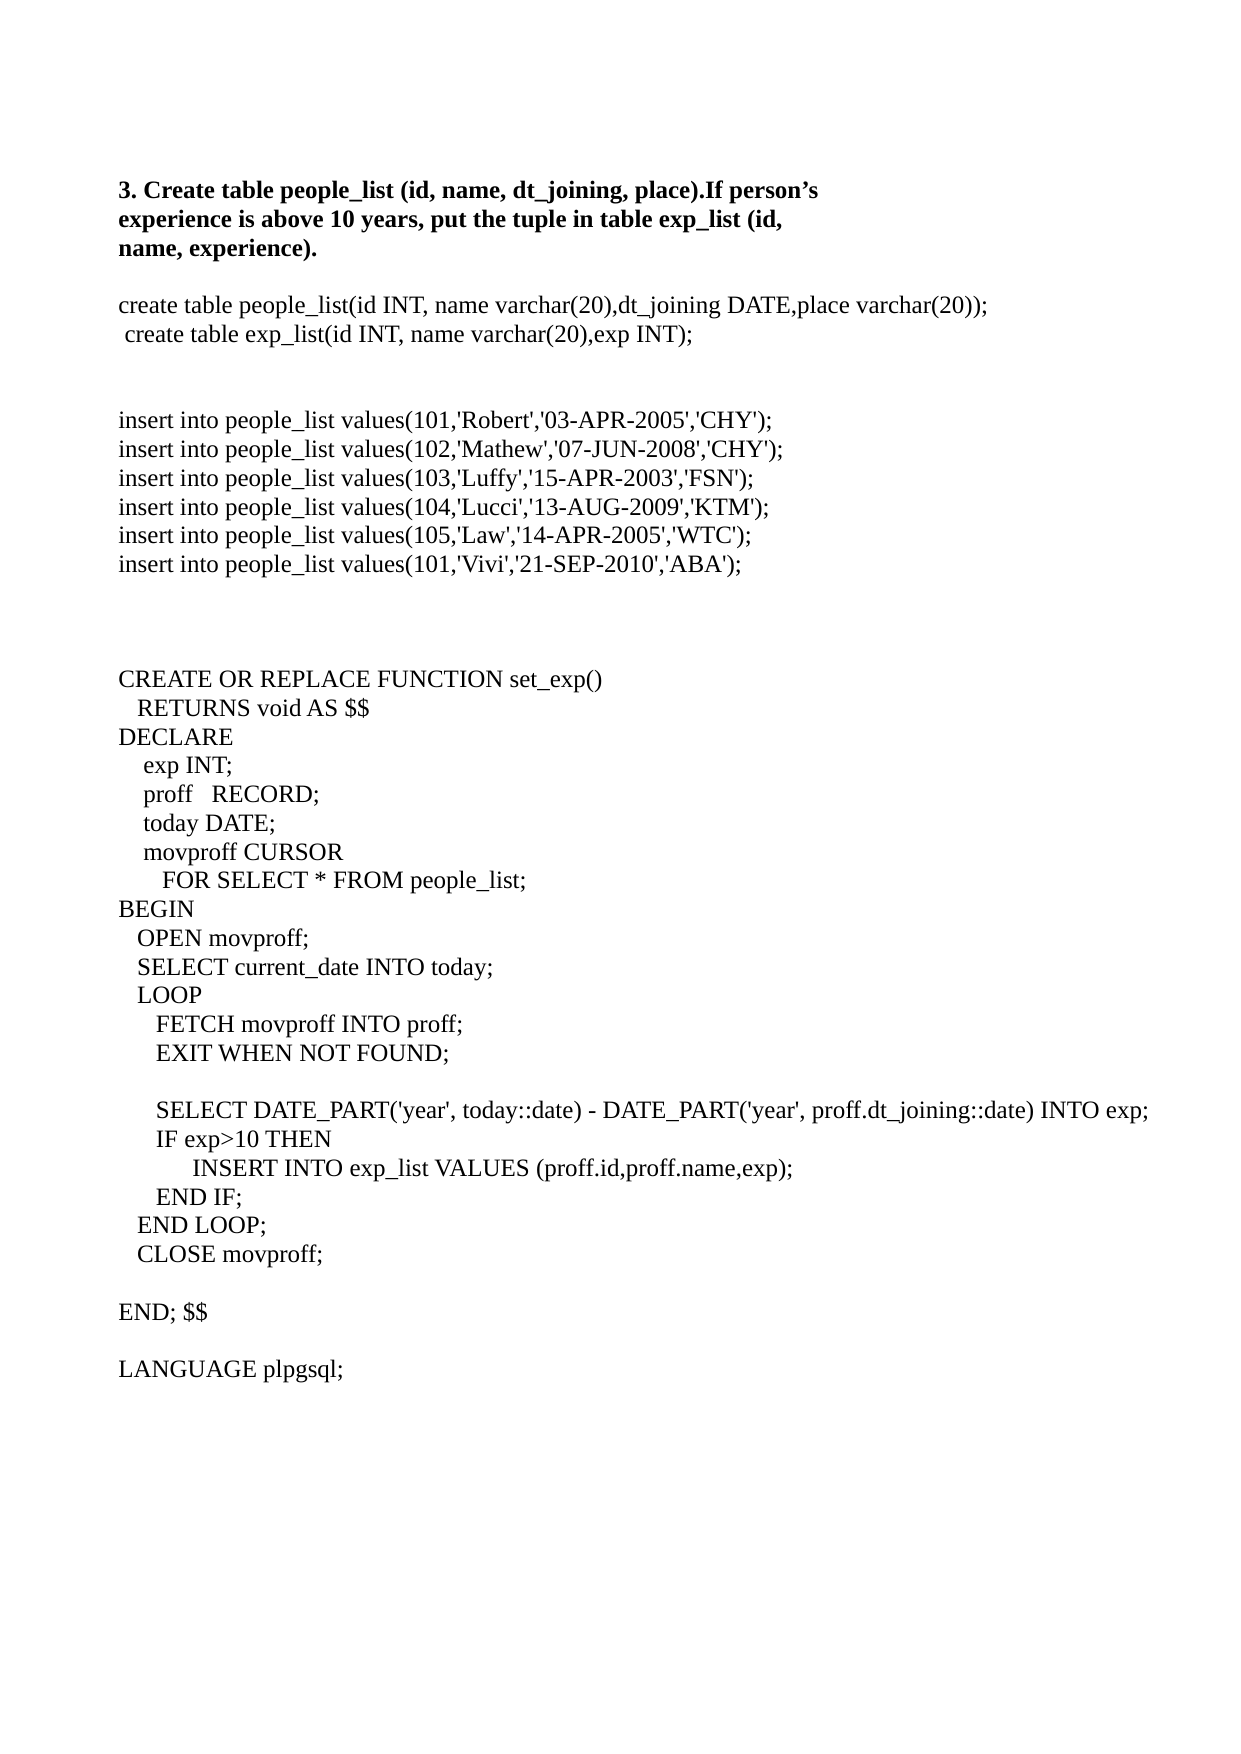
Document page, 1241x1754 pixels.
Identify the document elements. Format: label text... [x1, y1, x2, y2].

text IF exp>10 THEN [118, 1124, 1240, 1153]
text END LOOP; [118, 1211, 1240, 1239]
text INSERT INTO exp_list VALUES (proff.id,proff.name,exp); [118, 1153, 1240, 1182]
text insert into people_list values(101,'Vivi','21-SEP-2010','ABA'); [118, 549, 1240, 578]
text BEGIN [118, 894, 1240, 923]
text today DATE; [118, 808, 1240, 837]
text name, experience). [118, 233, 1240, 262]
text create table exp_list(id INT, name varchar(20),exp INT); [118, 319, 1240, 348]
text 3. Create table people_list (id, name, dt_joining, place).If person’s [118, 176, 1240, 204]
text SELECT current_date INTO today; [118, 952, 1240, 981]
text LANGUAGE plpgsql; [118, 1354, 1240, 1383]
text create table people_list(id INT, name varchar(20),dt_joining DATE,place varchar(20)); [118, 291, 1240, 319]
text LOOP [118, 981, 1240, 1009]
text RETURNS void AS $$ [118, 693, 1240, 722]
text FOR SELECT * FROM people_list; [118, 866, 1240, 894]
text movproff CURSOR [118, 837, 1240, 866]
text DECLARE [118, 722, 1240, 751]
text insert into people_list values(103,'Luffy','15-APR-2003','FSN'); [118, 463, 1240, 492]
text OPEN movproff; [118, 923, 1240, 952]
text FETCH movproff INTO proff; [118, 1009, 1240, 1038]
text exp INT; [118, 751, 1240, 779]
text insert into people_list values(105,'Law','14-APR-2005','WTC'); [118, 521, 1240, 549]
text CREATE OR REPLACE FUNCTION set_exp() [118, 664, 1240, 693]
text experience is above 10 years, put the tuple in table exp_list (id, [118, 204, 1240, 233]
text SELECT DATE_PART('year', today::date) - DATE_PART('year', proff.dt_joining::date) INTO exp; [118, 1096, 1240, 1124]
text EXIT WHEN NOT FOUND; [118, 1038, 1240, 1067]
text insert into people_list values(104,'Lucci','13-AUG-2009','KTM'); [118, 492, 1240, 521]
text insert into people_list values(101,'Robert','03-APR-2005','CHY'); [118, 406, 1240, 434]
text END IF; [118, 1182, 1240, 1211]
text proff RECORD; [118, 779, 1240, 808]
text CLOSE movproff; [118, 1239, 1240, 1268]
text insert into people_list values(102,'Mathew','07-JUN-2008','CHY'); [118, 434, 1240, 463]
text END; $$ [118, 1297, 1240, 1326]
